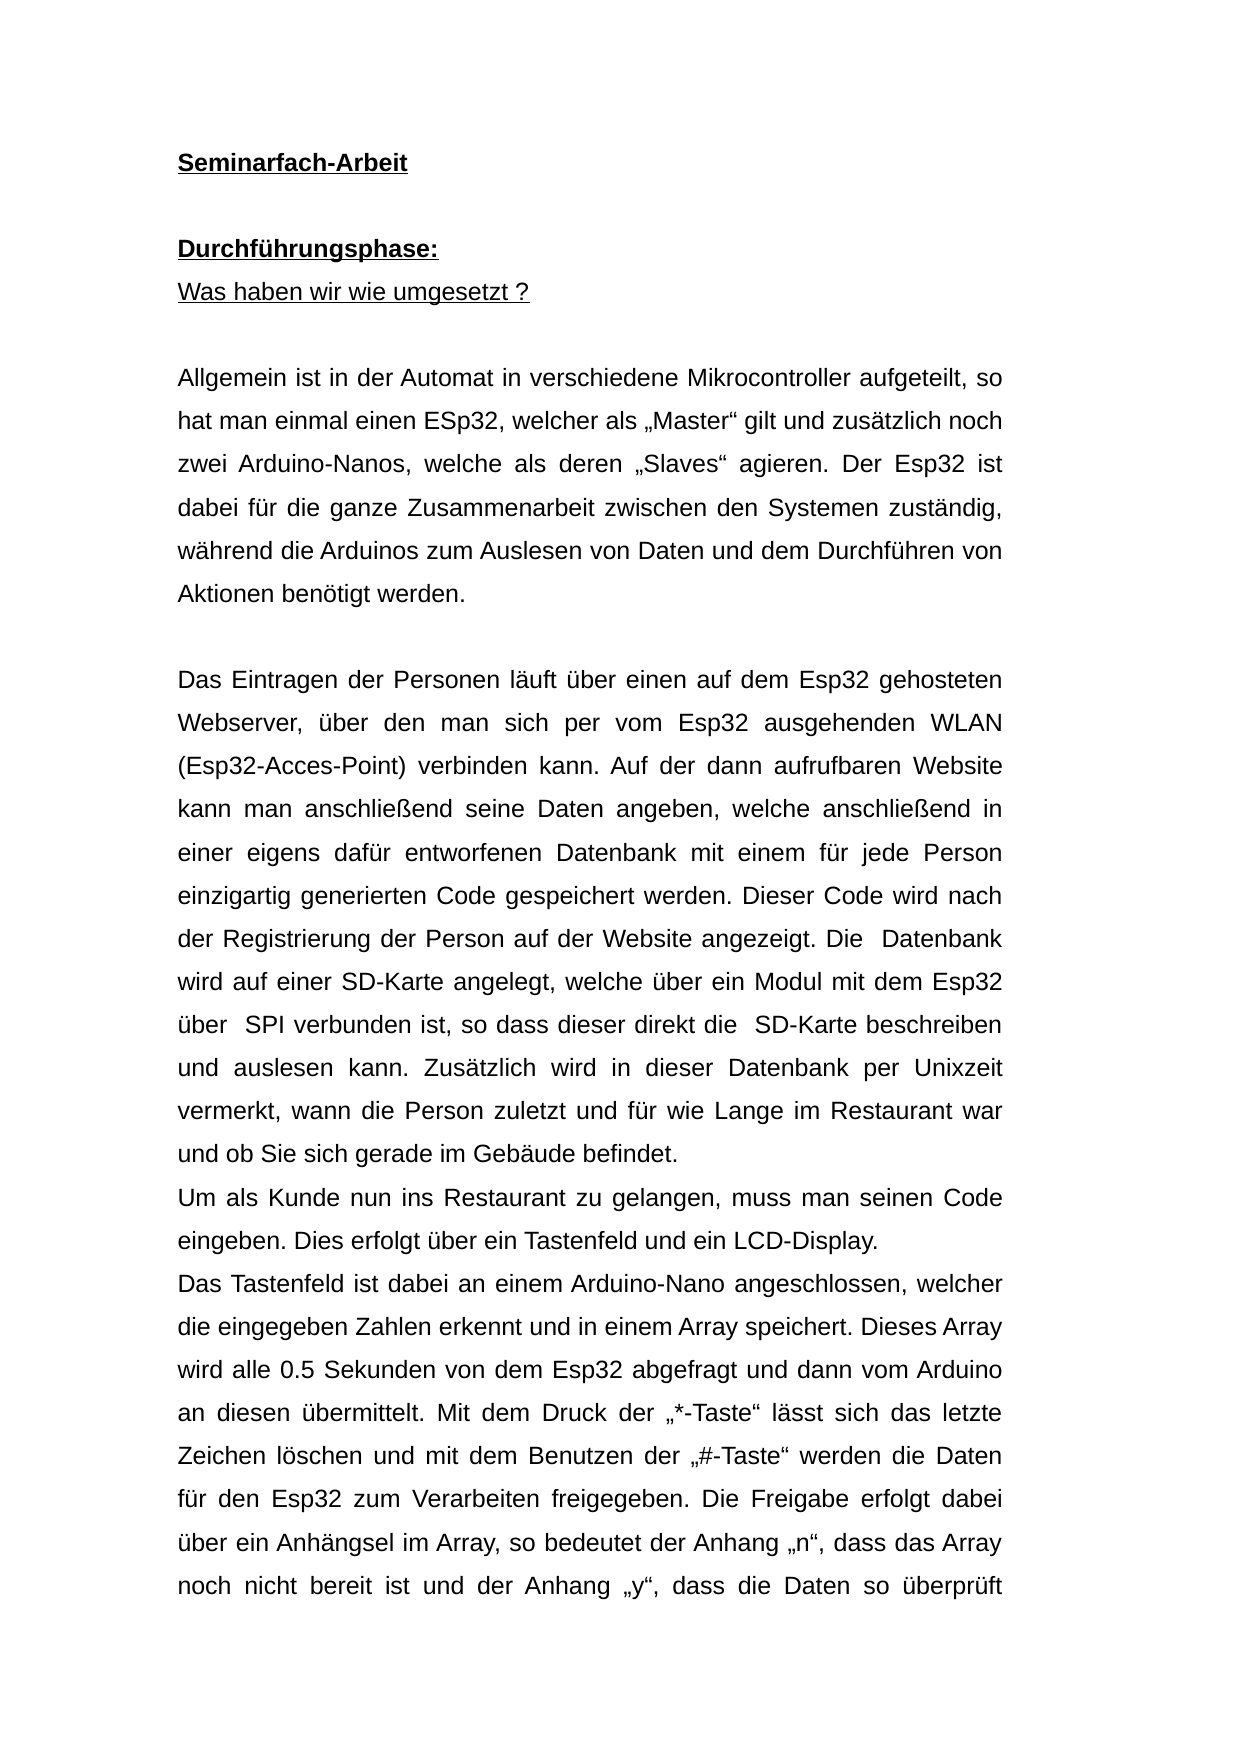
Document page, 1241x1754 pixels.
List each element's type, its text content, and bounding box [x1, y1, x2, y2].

text Was haben wir wie umgesetzt ? [177, 277, 1004, 306]
text Durchführungsphase: [177, 234, 1004, 263]
text Allgemein ist in der Automat in verschiedene Mikrocontroller aufgeteilt, so hat man einmal einen ESp32, welcher als „Master“ gilt und zusätzlich noch zwei Arduino-Nanos, welche als deren „Slaves“ agieren. Der Esp32 ist dabei für die ganze Zusammenarbeit zwischen den Systemen zuständig, während die Arduinos zum Auslesen von Daten und dem Durchführen von Aktionen benötigt werden. [177, 363, 1004, 608]
text Um als Kunde nun ins Restaurant zu gelangen, muss man seinen Code eingeben. Dies erfolgt über ein Tastenfeld und ein LCD-Display. [177, 1183, 1004, 1254]
text Das Tastenfeld ist dabei an einem Arduino-Nano angeschlossen, welcher die eingegeben Zahlen erkennt und in einem Array speichert. Dieses Array wird alle 0.5 Sekunden von dem Esp32 abgefragt und dann vom Arduino an diesen übermittelt. Mit dem Druck der „*-Taste“ lässt sich das letzte Zeichen löschen und mit dem Benutzen der „#-Taste“ werden die Daten für den Esp32 zum Verarbeiten freigegeben. Die Freigabe erfolgt dabei über ein Anhängsel im Array, so bedeutet der Anhang „n“, dass das Array noch nicht bereit ist und der Anhang „y“, dass die Daten so überprüft [177, 1269, 1004, 1599]
text Seminarfach-Arbeit [177, 148, 1004, 176]
text Das Eintragen der Personen läuft über einen auf dem Esp32 gehosteten Webserver, über den man sich per vom Esp32 ausgehenden WLAN (Esp32-Acces-Point) verbinden kann. Auf der dann aufrufbaren Website kann man anschließend seine Daten angeben, welche anschließend in einer eigens dafür entworfenen Datenbank mit einem für jede Person einzigartig generierten Code gespeichert werden. Dieser Code wird nach der Registrierung der Person auf der Website angezeigt. Die Datenbank wird auf einer SD-Karte angelegt, welche über ein Modul mit dem Esp32 über SPI verbunden ist, so dass dieser direkt die SD-Karte beschreiben und auslesen kann. Zusätzlich wird in dieser Datenbank per Unixzeit vermerkt, wann die Person zuletzt und für wie Lange im Restaurant war und ob Sie sich gerade im Gebäude befindet. [177, 665, 1004, 1168]
